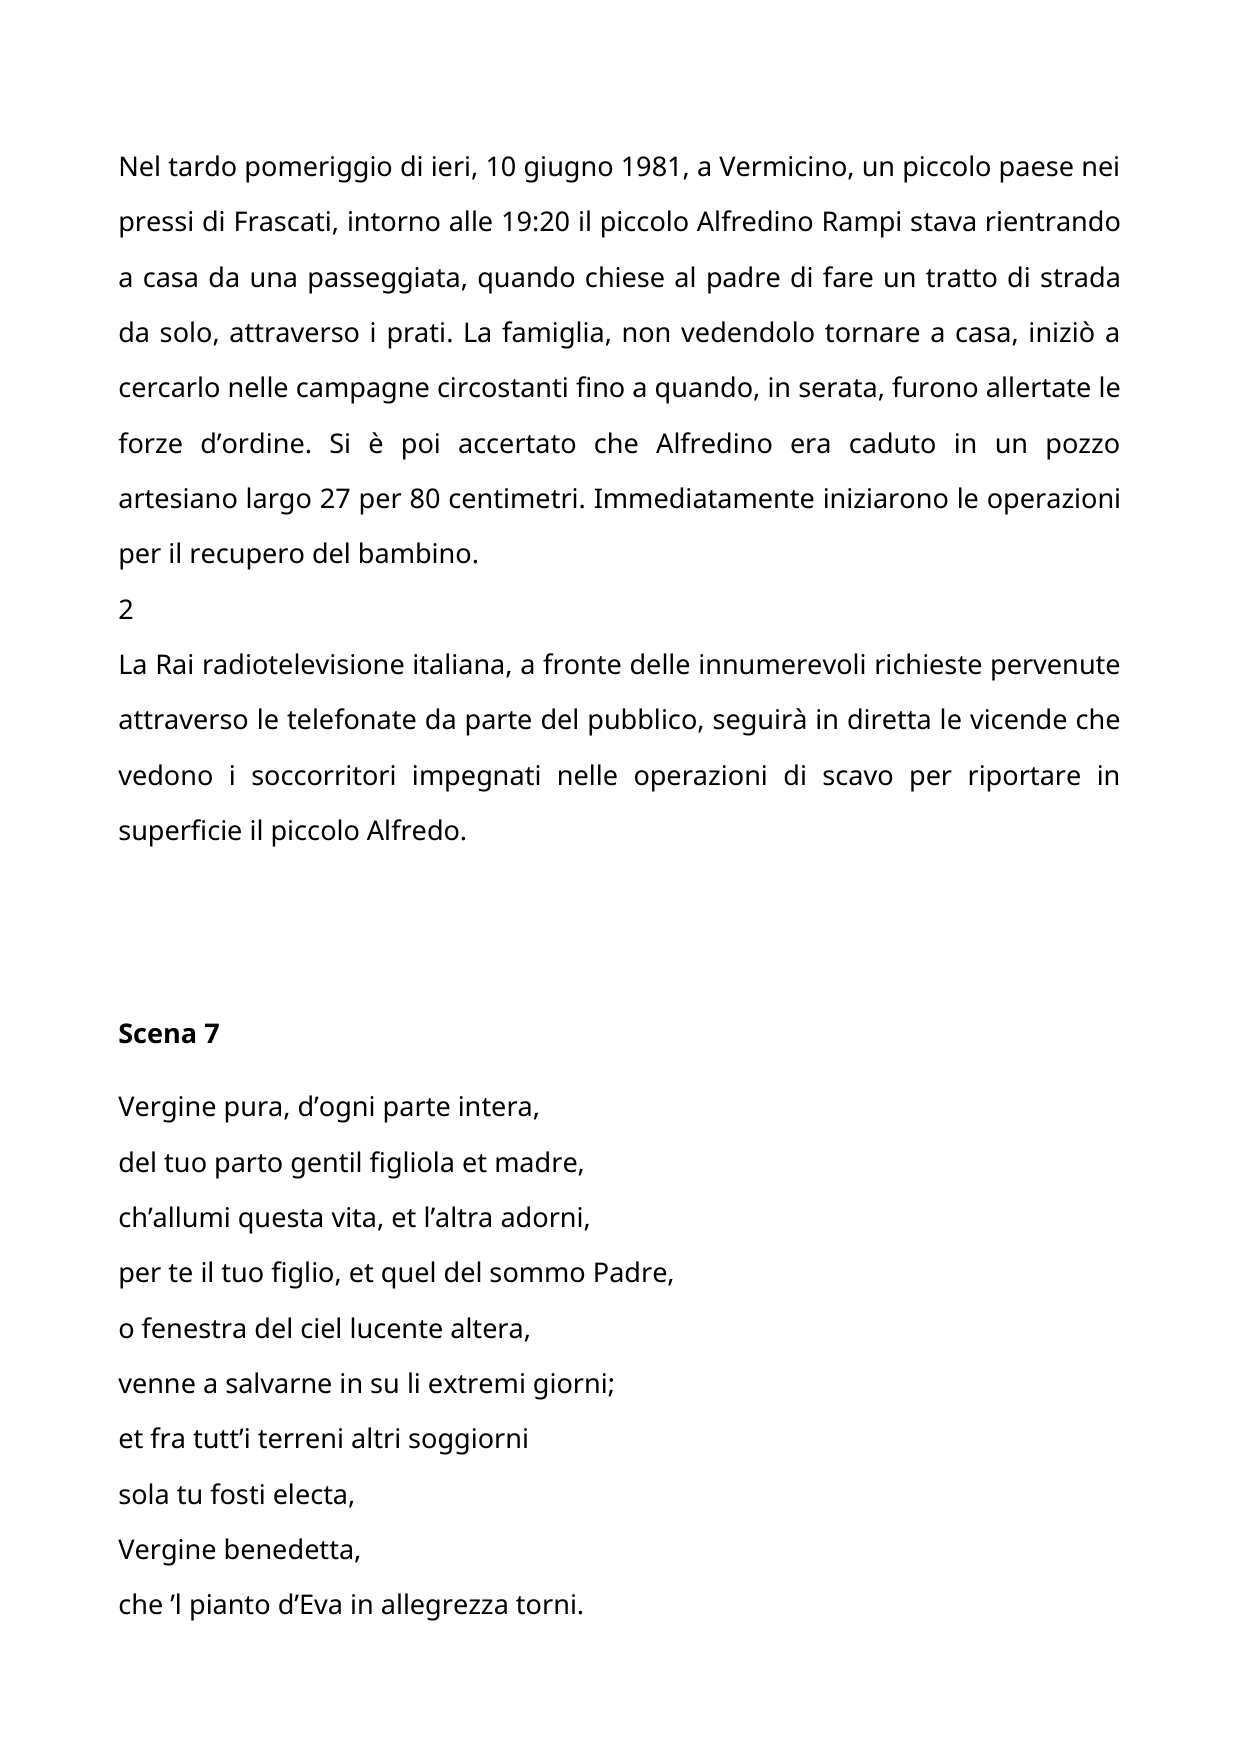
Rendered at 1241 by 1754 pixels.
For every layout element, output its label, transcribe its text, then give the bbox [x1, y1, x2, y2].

text Nel tardo pomeriggio di ieri, 10 giugno 1981, a Vermicino, un piccolo paese nei pressi di Frascati, intorno alle 19:20 il piccolo Alfredino Rampi stava rientrando a casa da una passeggiata, quando chiese al padre di fare un tratto di strada da solo, attraverso i prati. La famiglia, non vedendolo tornare a casa, iniziò a cercarlo nelle campagne circostanti fino a quando, in serata, furono allertate le forze d’ordine. Si è poi accertato che Alfredino era caduto in un pozzo artesiano largo 27 per 80 centimetri. Immediatamente iniziarono le operazioni per il recupero del bambino. [118, 148, 1122, 572]
text Scena 7 [118, 1014, 1122, 1051]
text 2 [118, 590, 1122, 627]
text Vergine pura, d’ogni parte intera, del tuo parto gentil figliola et madre, ch’allumi questa vita, et l’altra adorni, per te il tuo figlio, et quel del sommo Padre, o fenestra del ciel lucente altera, venne a salvarne in su li extremi giorni; et fra tutt’i terreni altri soggiorni sola tu fosti electa, Vergine benedetta, che ’l pianto d’Eva in allegrezza torni. [118, 1088, 1122, 1623]
text La Rai radiotelevisione italiana, a fronte delle innumerevoli richieste pervenute attraverso le telefonate da parte del pubblico, seguirà in diretta le vicende che vedono i soccorritori impegnati nelle operazioni di scavo per riportare in superficie il piccolo Alfredo. [118, 645, 1122, 848]
